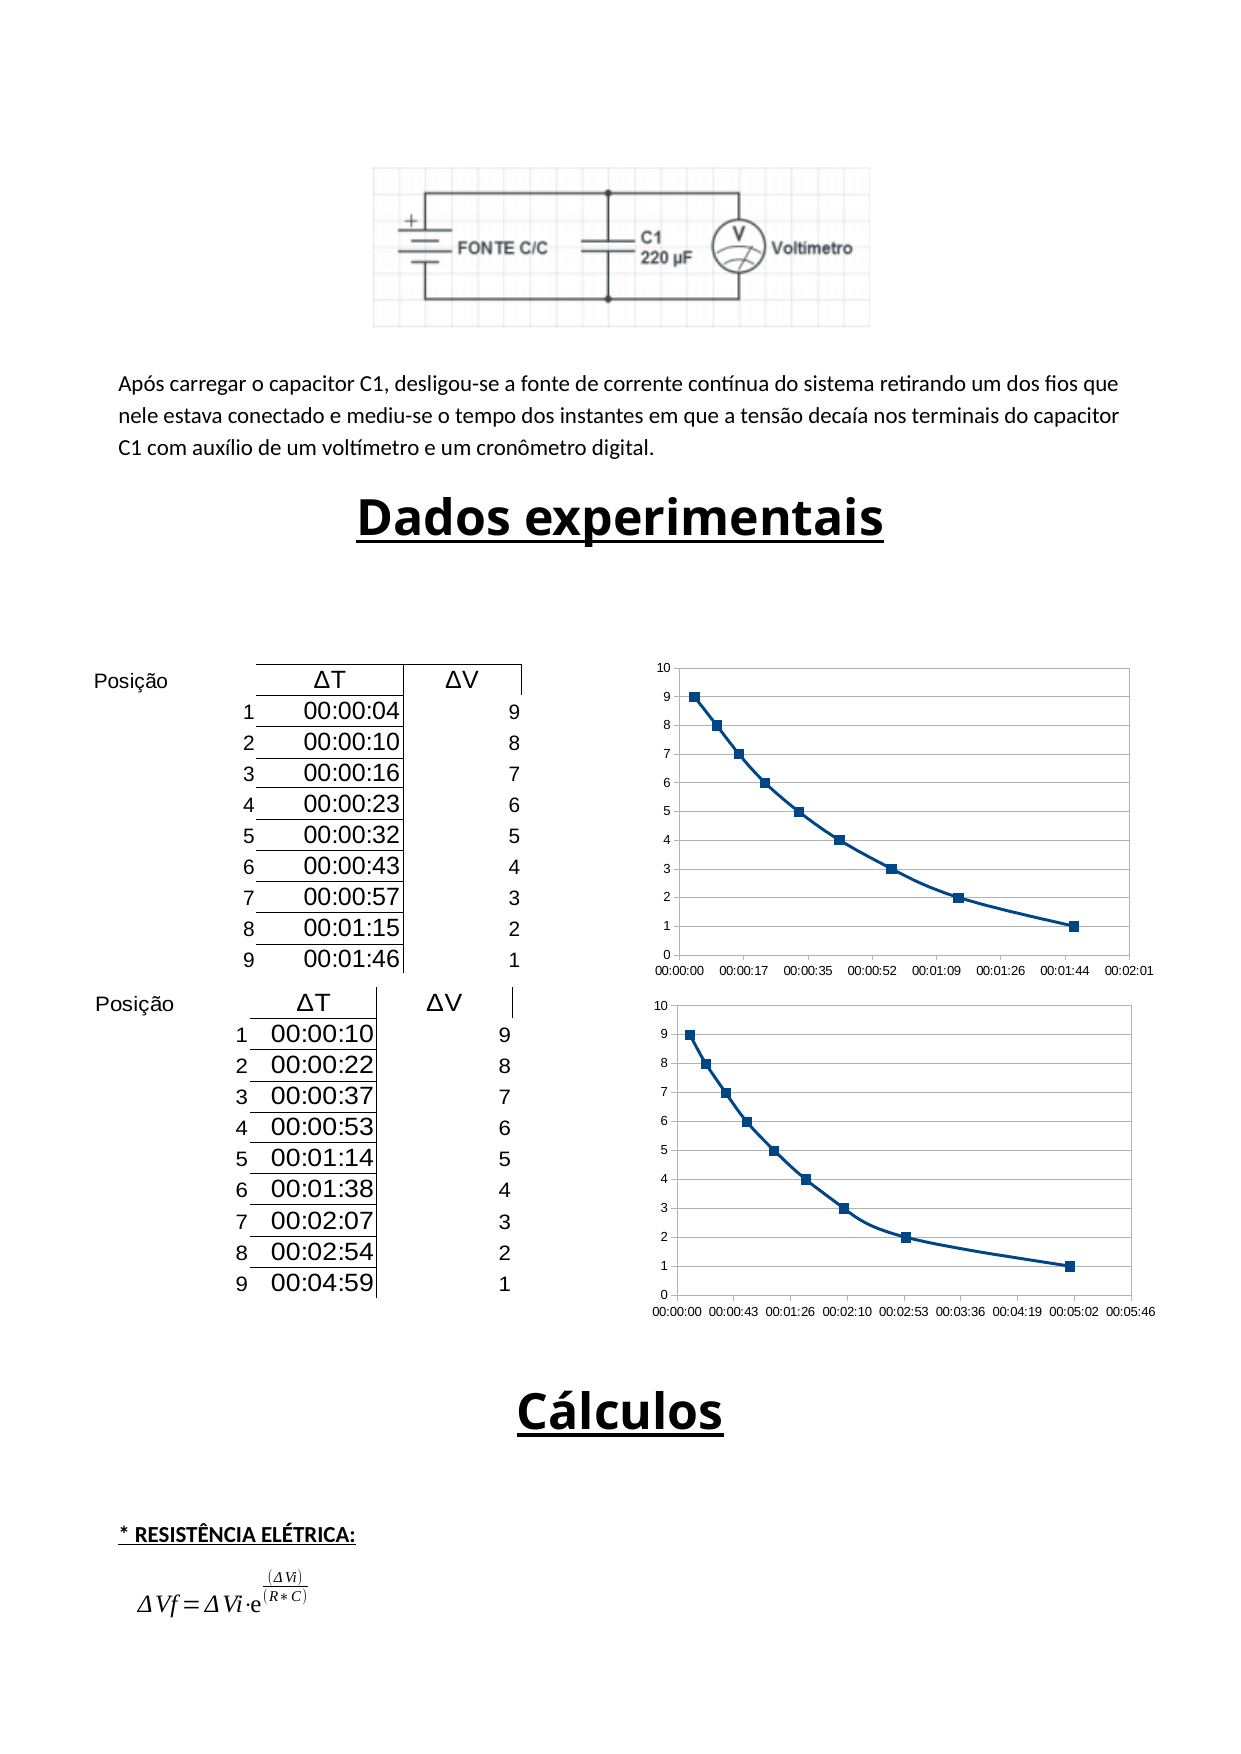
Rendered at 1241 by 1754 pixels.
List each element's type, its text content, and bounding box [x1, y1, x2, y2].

text Dados experimentais [118, 482, 1122, 550]
picture [370, 166, 870, 329]
text * RESISTÊNCIA ELÉTRICA: [118, 1520, 1122, 1548]
text Cálculos [118, 1298, 1122, 1444]
text Após carregar o capacitor C1, desligou-se a fonte de corrente contínua do sistema retirando um dos fios que nele estava conectado e mediu-se o tempo dos instantes em que a tensão decaía nos terminais do capacitor C1 com auxílio de um voltímetro e um cronômetro digital. [118, 369, 1122, 461]
